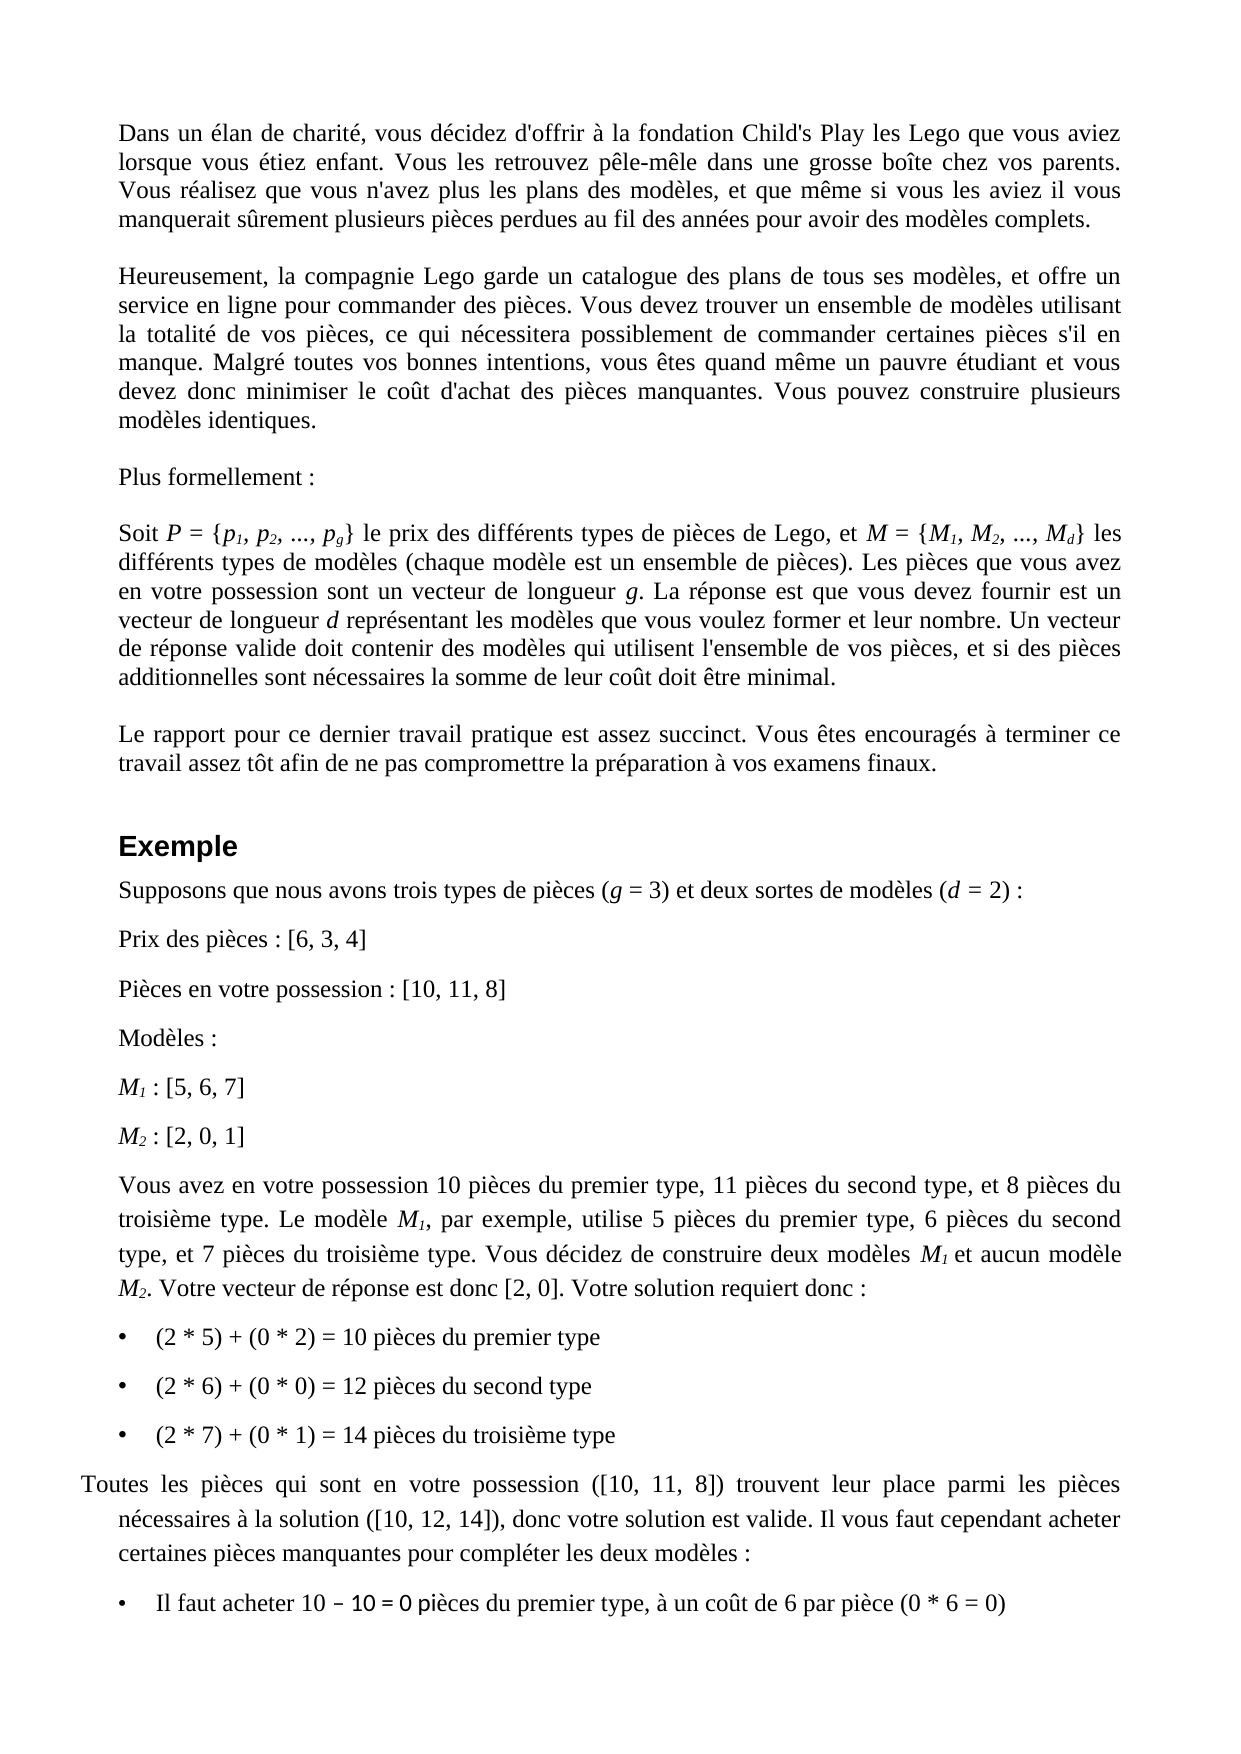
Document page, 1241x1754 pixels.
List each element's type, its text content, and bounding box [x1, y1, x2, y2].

text Exemple [118, 829, 1122, 863]
text Soit P = {p1, p2, ..., pg} le prix des différents types de pièces de Lego, et M = {M1, M2, ..., Md} les différents types de modèles (chaque modèle est un ensemble de pièces). Les pièces que vous avez en votre possession sont un vecteur de longueur g. La réponse est que vous devez fournir est un vecteur de longueur d représentant les modèles que vous voulez former et leur nombre. Un vecteur de réponse valide doit contenir des modèles qui utilisent l'ensemble de vos pièces, et si des pièces additionnelles sont nécessaires la somme de leur coût doit être minimal. [118, 518, 1122, 691]
list (2 * 6) + (0 * 0) = 12 pièces du second type [81, 1371, 1122, 1400]
text Heureusement, la compagnie Lego garde un catalogue des plans de tous ses modèles, et offre un service en ligne pour commander des pièces. Vous devez trouver un ensemble de modèles utilisant la totalité de vos pièces, ce qui nécessitera possiblement de commander certaines pièces s'il en manque. Malgré toutes vos bonnes intentions, vous êtes quand même un pauvre étudiant et vous devez donc minimiser le coût d'achat des pièces manquantes. Vous pouvez construire plusieurs modèles identiques. [118, 261, 1122, 434]
text M1 : [5, 6, 7] [118, 1072, 1122, 1101]
list Il faut acheter 10 – 10 = 0 pièces du premier type, à un coût de 6 par pièce (0 * 6 = 0) [81, 1588, 1122, 1618]
text Plus formellement : [118, 462, 1122, 490]
text Pièces en votre possession : [10, 11, 8] [118, 974, 1122, 1002]
text M2 : [2, 0, 1] [118, 1121, 1122, 1149]
text Vous avez en votre possession 10 pièces du premier type, 11 pièces du second type, et 8 pièces du troisième type. Le modèle M1, par exemple, utilise 5 pièces du premier type, 6 pièces du second type, et 7 pièces du troisième type. Vous décidez de construire deux modèles M1 et aucun modèle M2. Votre vecteur de réponse est donc [2, 0]. Votre solution requiert donc : [118, 1170, 1122, 1302]
text Dans un élan de charité, vous décidez d'offrir à la fondation Child's Play les Lego que vous aviez lorsque vous étiez enfant. Vous les retrouvez pêle-mêle dans une grosse boîte chez vos parents. Vous réalisez que vous n'avez plus les plans des modèles, et que même si vous les aviez il vous manquerait sûrement plusieurs pièces perdues au fil des années pour avoir des modèles complets. [118, 118, 1122, 233]
list (2 * 7) + (0 * 1) = 14 pièces du troisième type [81, 1421, 1122, 1449]
text Supposons que nous avons trois types de pièces (g = 3) et deux sortes de modèles (d = 2) : [118, 876, 1122, 904]
list (2 * 5) + (0 * 2) = 10 pièces du premier type [81, 1322, 1122, 1351]
text Modèles : [118, 1023, 1122, 1051]
text Le rapport pour ce dernier travail pratique est assez succinct. Vous êtes encouragés à terminer ce travail assez tôt afin de ne pas compromettre la préparation à vos examens finaux. [118, 719, 1122, 776]
text Toutes les pièces qui sont en votre possession ([10, 11, 8]) trouvent leur place parmi les pièces nécessaires à la solution ([10, 12, 14]), donc votre solution est valide. Il vous faut cependant acheter certaines pièces manquantes pour compléter les deux modèles : [81, 1469, 1122, 1567]
text Prix des pièces : [6, 3, 4] [118, 924, 1122, 953]
